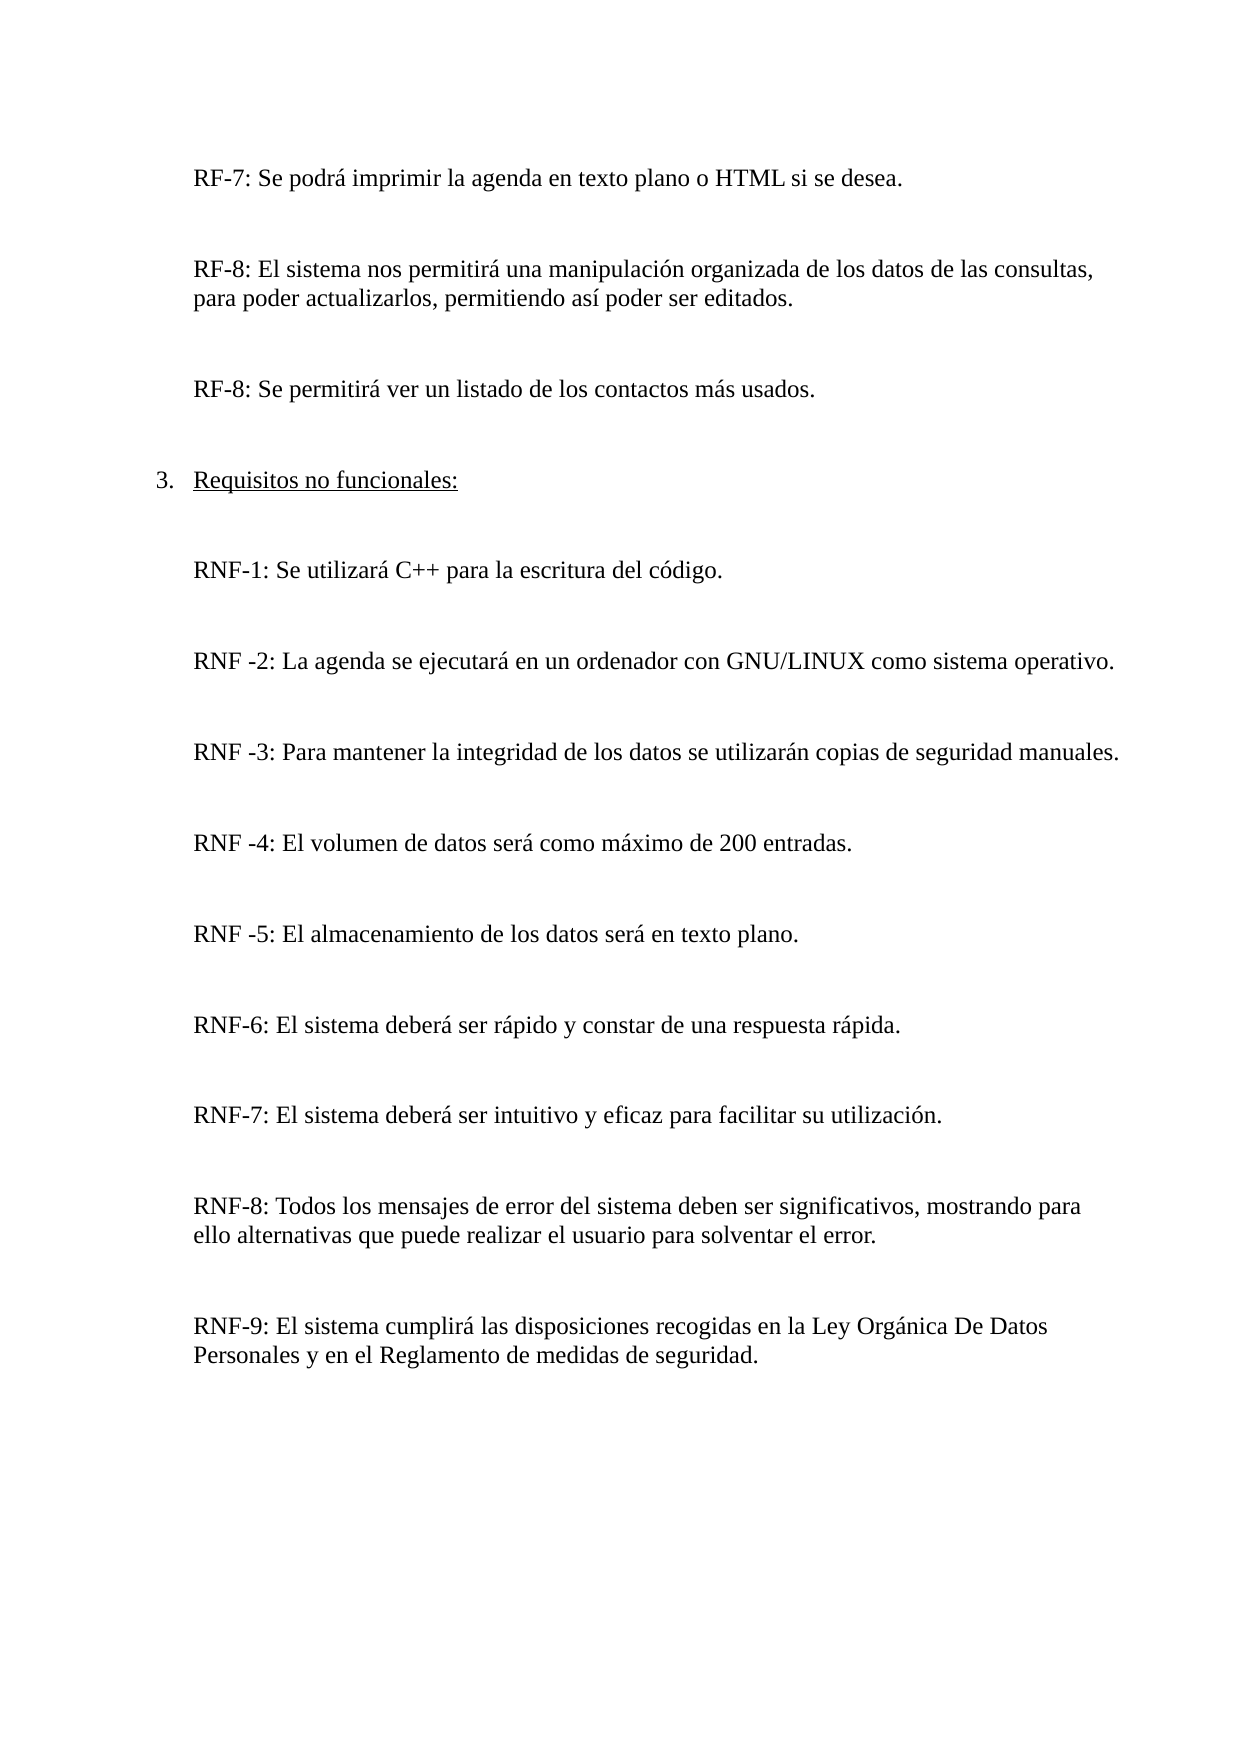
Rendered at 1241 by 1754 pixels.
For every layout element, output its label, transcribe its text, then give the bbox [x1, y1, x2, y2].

list RNF -5: El almacenamiento de los datos será en texto plano. [193, 919, 1122, 948]
list RNF-1: Se utilizará C++ para la escritura del código. [193, 556, 1122, 584]
list RNF-7: El sistema deberá ser intuitivo y eficaz para facilitar su utilización. [193, 1101, 1122, 1129]
list RF-7: Se podrá imprimir la agenda en texto plano o HTML si se desea. [193, 163, 1122, 192]
list RNF -4: El volumen de datos será como máximo de 200 entradas. [193, 828, 1122, 857]
list RNF-8: Todos los mensajes de error del sistema deben ser significativos, mostrando para ello alternativas que puede realizar el usuario para solventar el error. [193, 1191, 1122, 1249]
list RNF -2: La agenda se ejecutará en un ordenador con GNU/LINUX como sistema operativo. [193, 646, 1122, 675]
list RNF-9: El sistema cumplirá las disposiciones recogidas en la Ley Orgánica De Datos Personales y en el Reglamento de medidas de seguridad. [193, 1311, 1122, 1368]
list RF-8: Se permitirá ver un listado de los contactos más usados. [193, 374, 1122, 403]
list RF-8: El sistema nos permitirá una manipulación organizada de los datos de las consultas, para poder actualizarlos, permitiendo así poder ser editados. [193, 254, 1122, 312]
list RNF-6: El sistema deberá ser rápido y constar de una respuesta rápida. [193, 1010, 1122, 1038]
list Requisitos no funcionales: [156, 465, 1122, 493]
list RNF -3: Para mantener la integridad de los datos se utilizarán copias de seguridad manuales. [193, 737, 1122, 766]
